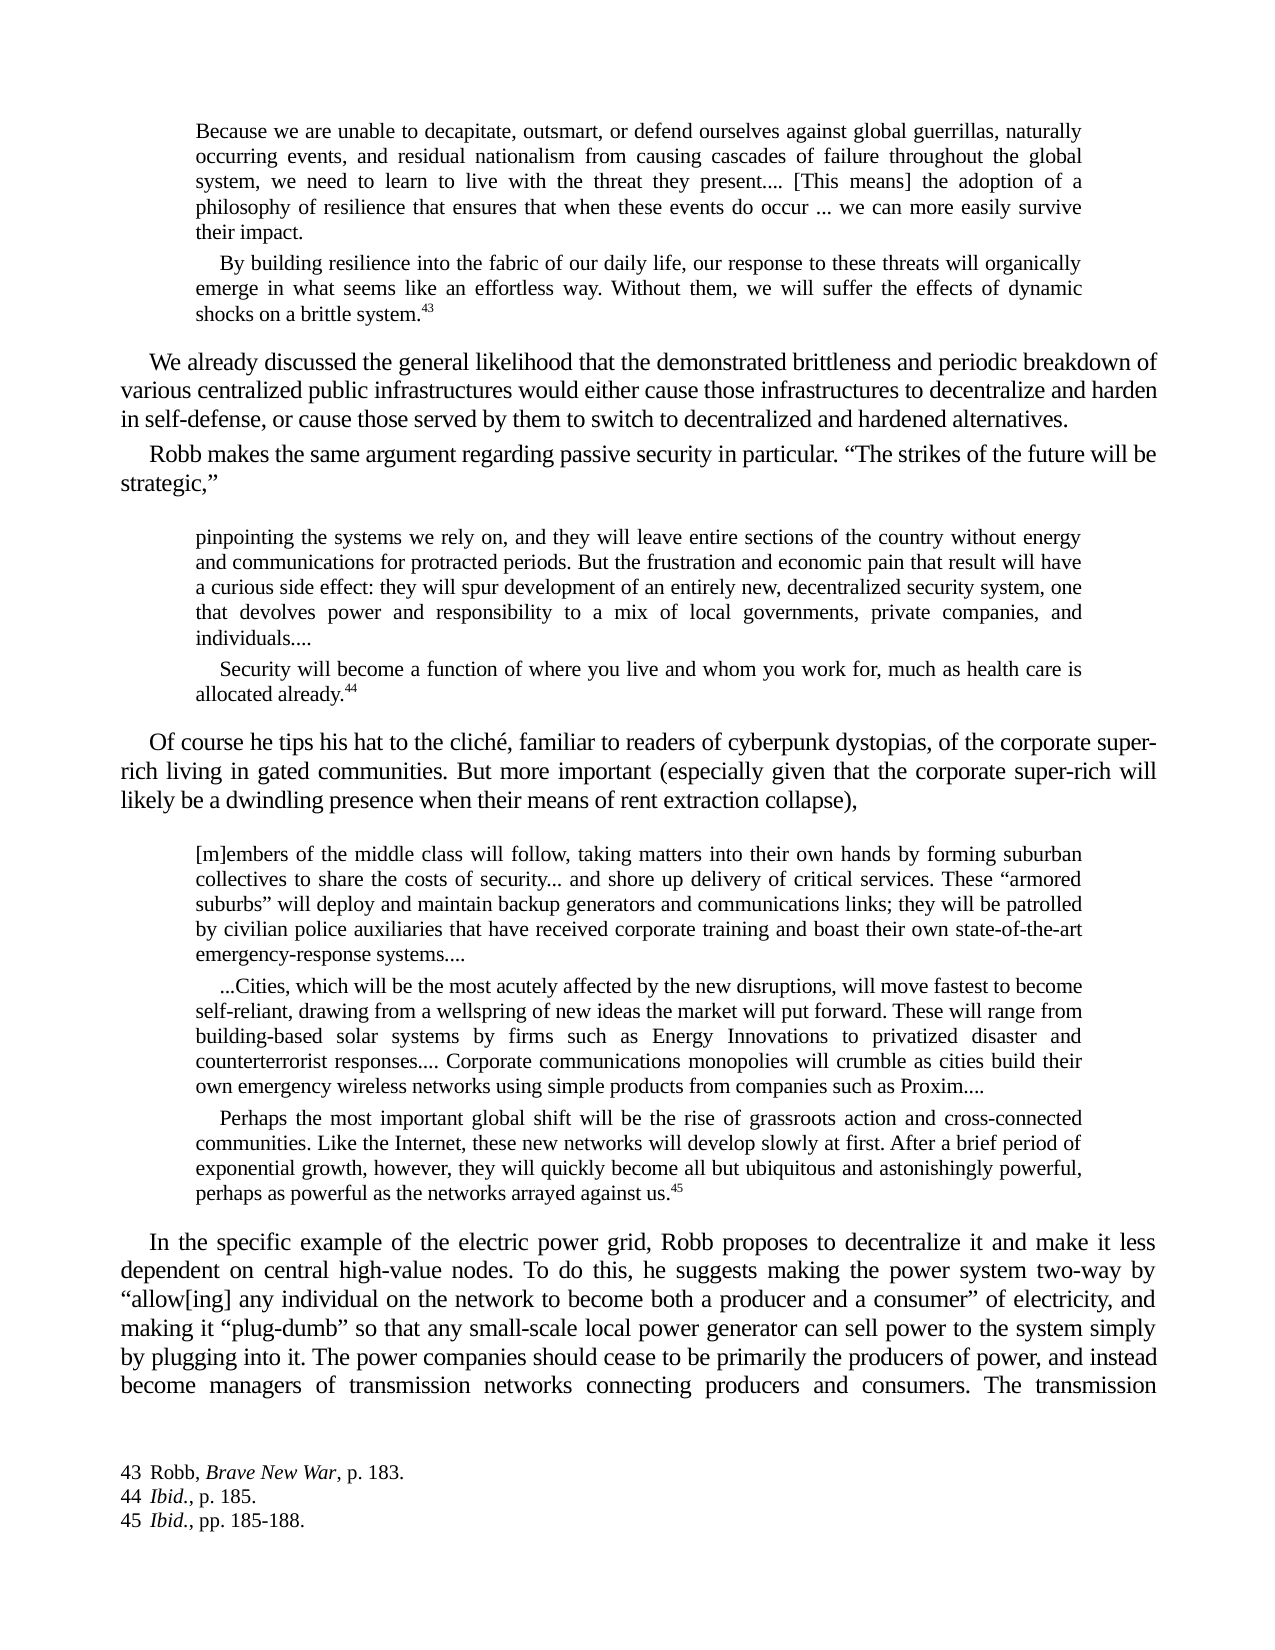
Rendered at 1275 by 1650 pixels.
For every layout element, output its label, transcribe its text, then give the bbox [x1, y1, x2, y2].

text Security will become a function of where you live and whom you work for, much as health care is allocated already. [195, 656, 1083, 706]
text Perhaps the most important global shift will be the rise of grassroots action and cross-connected communities. Like the Internet, these new networks will develop slowly at first. After a brief period of exponential growth, however, they will quickly become all but ubiquitous and astonishingly powerful, perhaps as powerful as the networks arrayed against us. [195, 1105, 1083, 1206]
text [m]embers of the middle class will follow, taking matters into their own hands by forming suburban collectives to share the costs of security... and shore up delivery of critical services. These “armored suburbs” will deploy and maintain backup generators and communications links; they will be patrolled by civilian police auxiliaries that have received corporate training and boast their own state-of-the-art emergency-response systems.... [195, 841, 1083, 967]
text Ibid., p. 185. [120, 1484, 1158, 1508]
text Robb makes the same argument regarding passive security in particular. “The strikes of the future will be strategic,” [120, 439, 1158, 497]
text Ibid., pp. 185-188. [120, 1508, 1158, 1532]
text Because we are unable to decapitate, outsmart, or defend ourselves against global guerrillas, naturally occurring events, and residual nationalism from causing cascades of failure throughout the global system, we need to learn to live with the threat they present.... [This means] the adoption of a philosophy of resilience that ensures that when these events do occur ... we can more easily survive their impact. [195, 118, 1083, 244]
text Robb, Brave New War, p. 183. [120, 1460, 1158, 1484]
text By building resilience into the fabric of our daily life, our response to these threats will organically emerge in what seems like an effortless way. Without them, we will suffer the effects of dynamic shocks on a brittle system. [195, 250, 1083, 326]
text Of course he tips his hat to the cliché, familiar to readers of cyberpunk dystopias, of the corporate super-rich living in gated communities. But more important (especially given that the corporate super-rich will likely be a dwindling presence when their means of rent extraction collapse), [120, 727, 1158, 813]
text We already discussed the general likelihood that the demonstrated brittleness and periodic breakdown of various centralized public infrastructures would either cause those infrastructures to decentralize and harden in self-defense, or cause those served by them to switch to decentralized and hardened alternatives. [120, 347, 1158, 433]
text In the specific example of the electric power grid, Robb proposes to decentralize it and make it less dependent on central high-value nodes. To do this, he suggests making the power system two-way by “allow[ing] any individual on the network to become both a producer and a consumer” of electricity, and making it “plug-dumb” so that any small-scale local power generator can sell power to the system simply by plugging into it. The power companies should cease to be primarily the producers of power, and instead become managers of transmission networks connecting producers and consumers. The transmission [120, 1227, 1158, 1399]
text pinpointing the systems we rely on, and they will leave entire sections of the country without energy and communications for protracted periods. But the frustration and economic pain that result will have a curious side effect: they will spur development of an entirely new, decentralized security system, one that devolves power and responsibility to a mix of local governments, private companies, and individuals.... [195, 524, 1083, 650]
text ...Cities, which will be the most acutely affected by the new disruptions, will move fastest to become self-reliant, drawing from a wellspring of new ideas the market will put forward. These will range from building-based solar systems by firms such as Energy Innovations to privatized disaster and counterterrorist responses.... Corporate communications monopolies will crumble as cities build their own emergency wireless networks using simple products from companies such as Proxim.... [195, 973, 1083, 1099]
